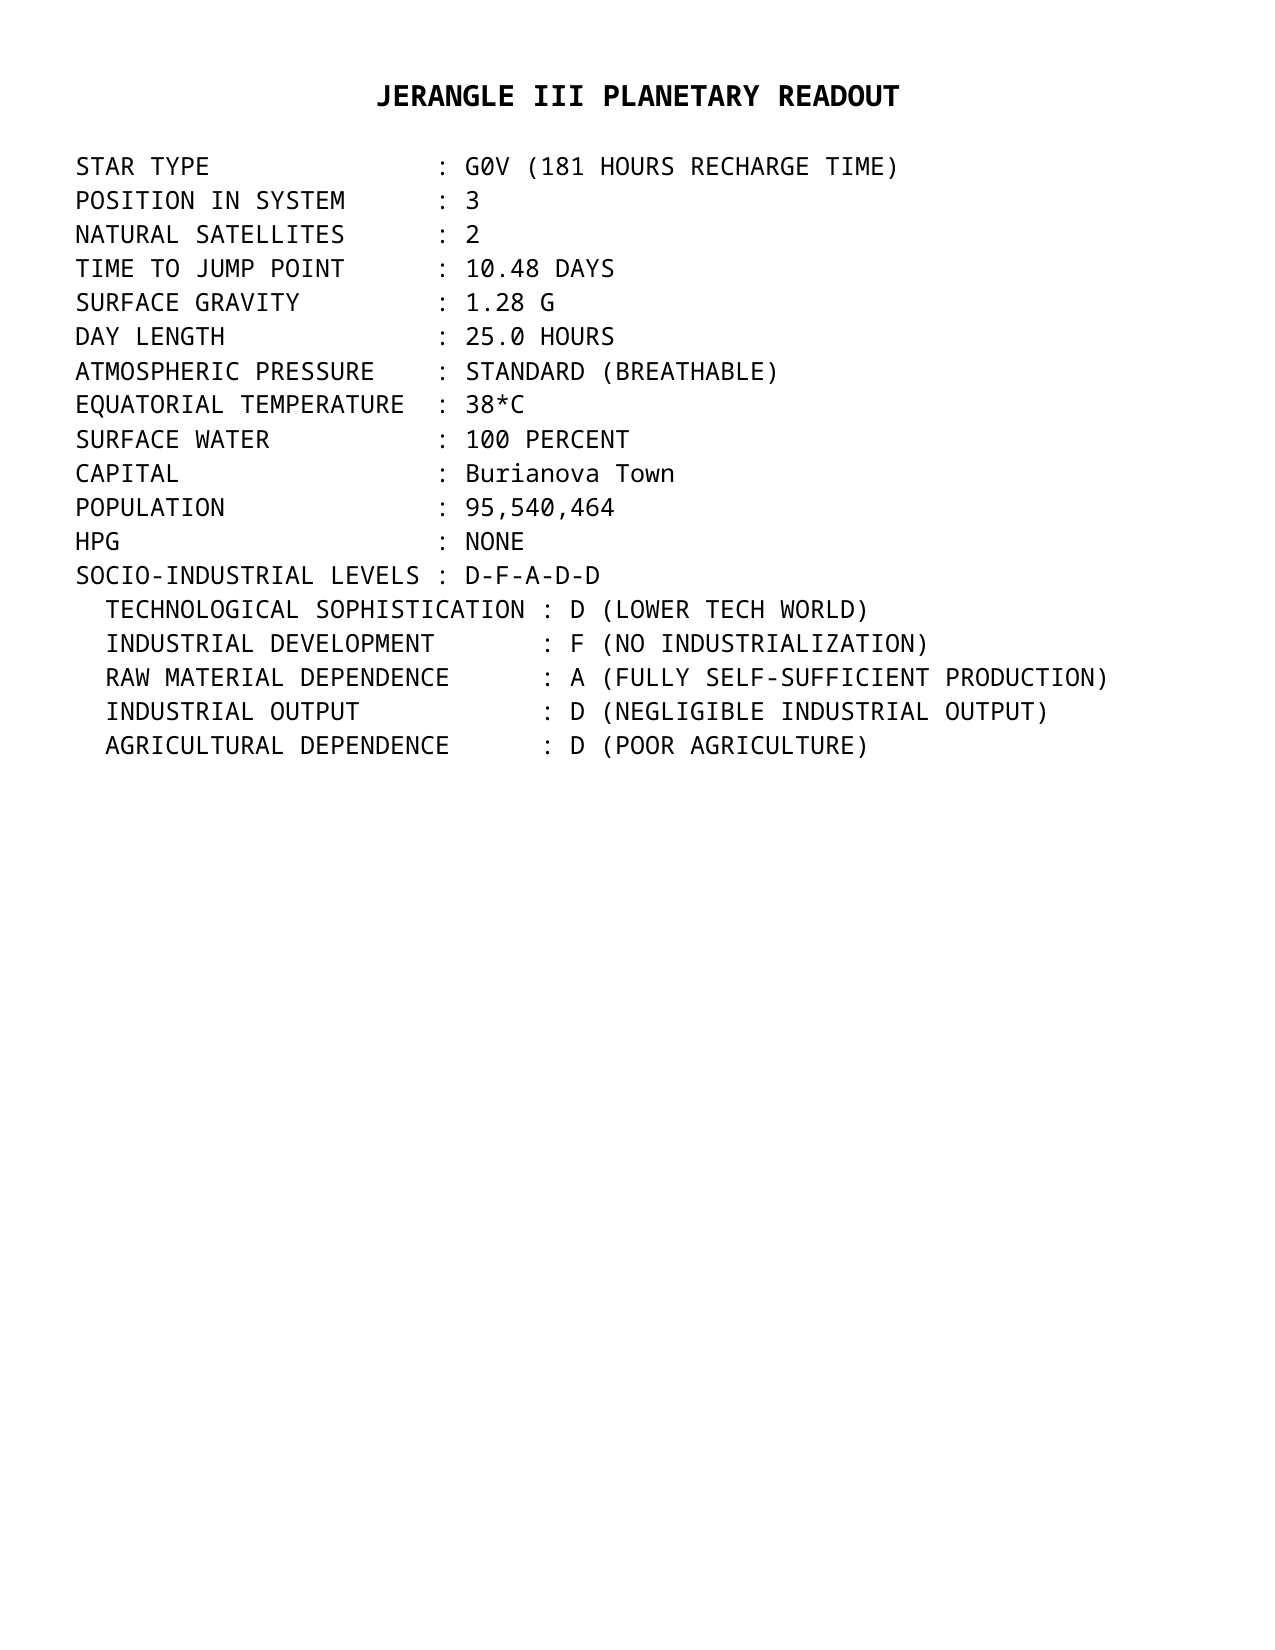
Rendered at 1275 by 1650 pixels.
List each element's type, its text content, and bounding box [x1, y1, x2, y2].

text DAY LENGTH : 25.0 HOURS [75, 319, 1200, 353]
text TECHNOLOGICAL SOPHISTICATION : D (LOWER TECH WORLD) [75, 592, 1200, 626]
text HPG : NONE [75, 523, 1200, 557]
text EQUATORIAL TEMPERATURE : 38*C [75, 387, 1200, 421]
text NATURAL SATELLITES : 2 [75, 217, 1200, 251]
subtitle JERANGLE III PLANETARY READOUT [75, 75, 1200, 115]
text POPULATION : 95,540,464 [75, 489, 1200, 523]
text INDUSTRIAL DEVELOPMENT : F (NO INDUSTRIALIZATION) [75, 626, 1200, 660]
text AGRICULTURAL DEPENDENCE : D (POOR AGRICULTURE) [75, 728, 1200, 762]
text SOCIO-INDUSTRIAL LEVELS : D-F-A-D-D [75, 557, 1200, 592]
text RAW MATERIAL DEPENDENCE : A (FULLY SELF-SUFFICIENT PRODUCTION) [75, 660, 1200, 694]
text SURFACE GRAVITY : 1.28 G [75, 285, 1200, 319]
text INDUSTRIAL OUTPUT : D (NEGLIGIBLE INDUSTRIAL OUTPUT) [75, 694, 1200, 728]
text TIME TO JUMP POINT : 10.48 DAYS [75, 251, 1200, 285]
text CAPITAL : Burianova Town [75, 455, 1200, 489]
text ATMOSPHERIC PRESSURE : STANDARD (BREATHABLE) [75, 353, 1200, 387]
text STAR TYPE : G0V (181 HOURS RECHARGE TIME) POSITION IN SYSTEM : 3 [75, 149, 1200, 217]
text SURFACE WATER : 100 PERCENT [75, 421, 1200, 455]
